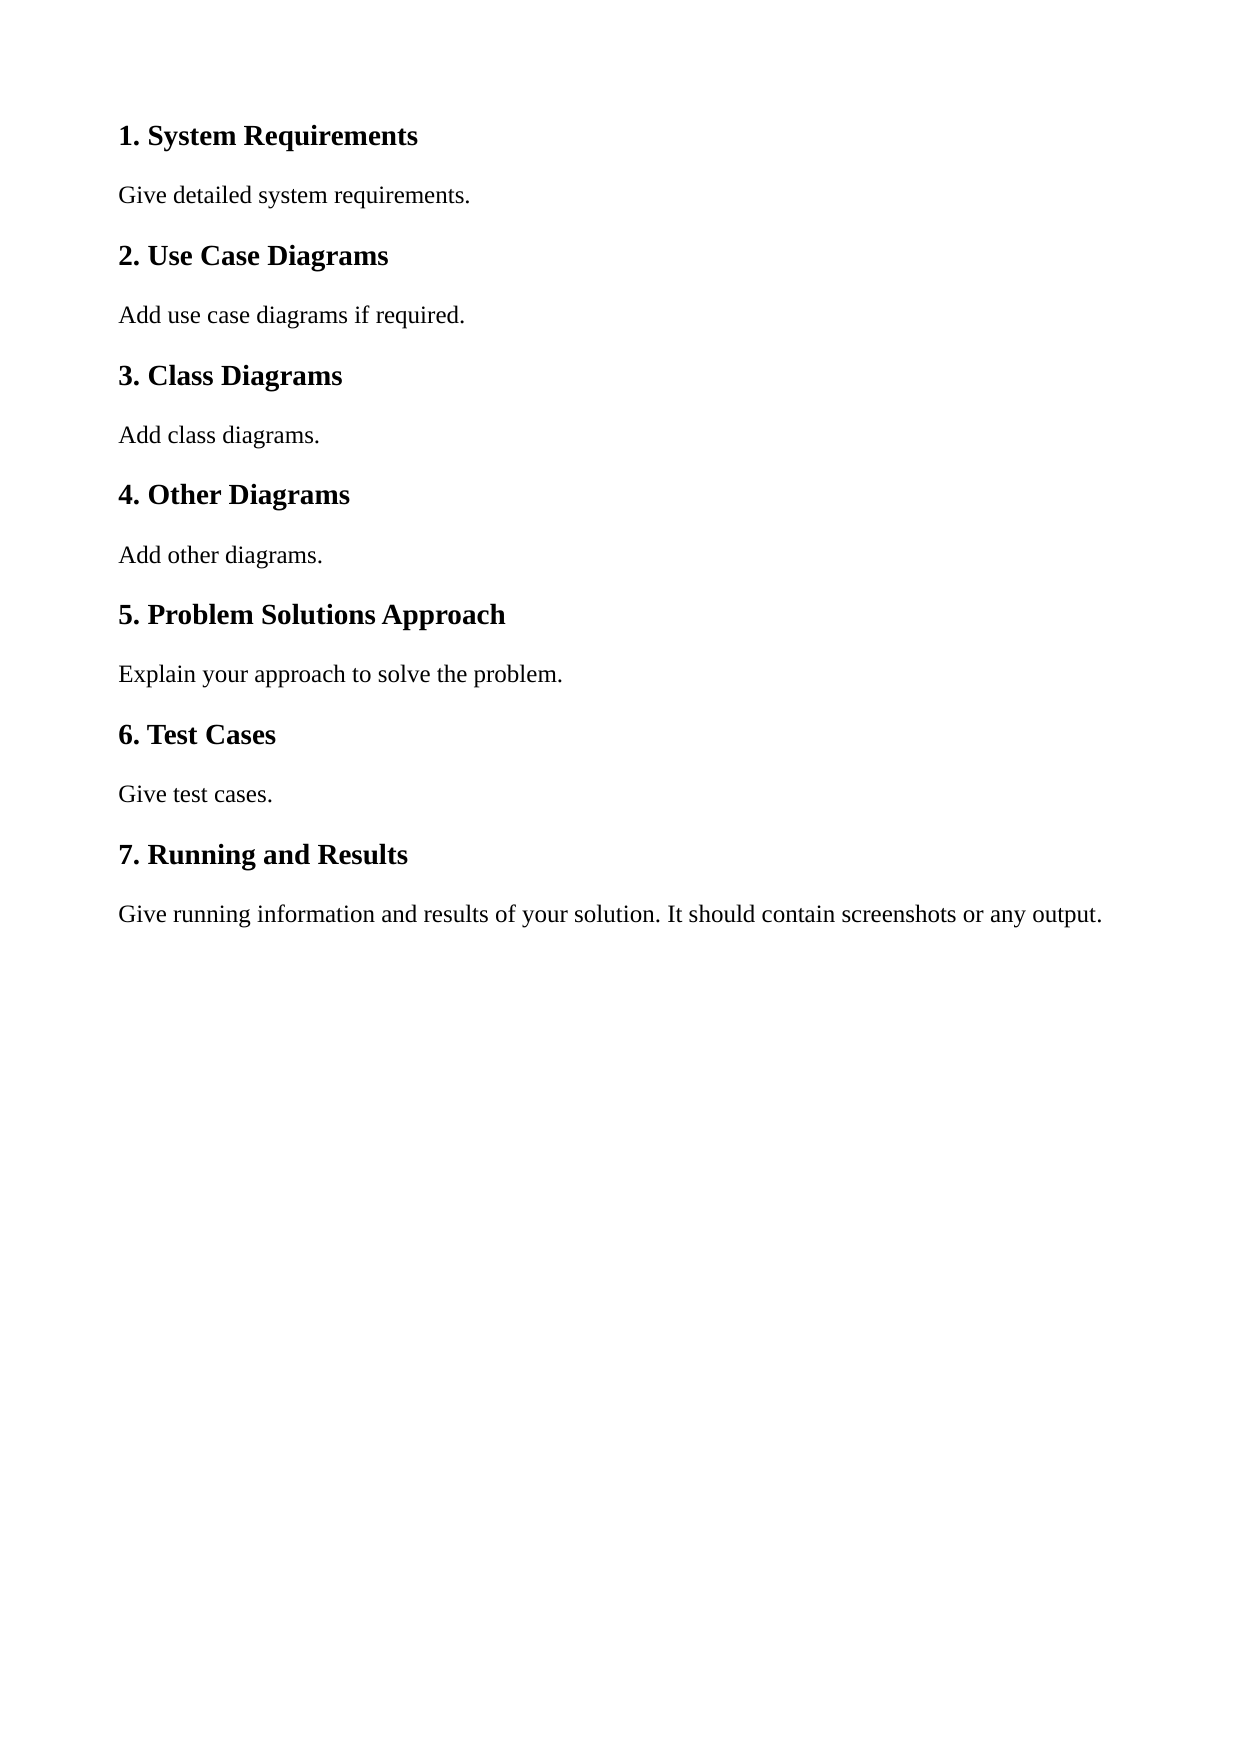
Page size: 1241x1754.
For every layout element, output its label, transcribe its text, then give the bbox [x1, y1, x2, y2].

text 7. Running and Results [118, 837, 1122, 870]
text Give detailed system requirements. [118, 180, 1122, 209]
text 2. Use Case Diagrams [118, 238, 1122, 271]
text Explain your approach to solve the problem. [118, 659, 1122, 688]
text Give running information and results of your solution. It should contain screenshots or any output. [118, 899, 1122, 928]
text Give test cases. [118, 779, 1122, 808]
text 1. System Requirements [118, 118, 1122, 152]
text 3. Class Diagrams [118, 358, 1122, 391]
text Add other diagrams. [118, 540, 1122, 568]
text Add use case diagrams if required. [118, 300, 1122, 329]
text Add class diagrams. [118, 420, 1122, 449]
text 4. Other Diagrams [118, 477, 1122, 511]
text 6. Test Cases [118, 717, 1122, 751]
text 5. Problem Solutions Approach [118, 597, 1122, 631]
